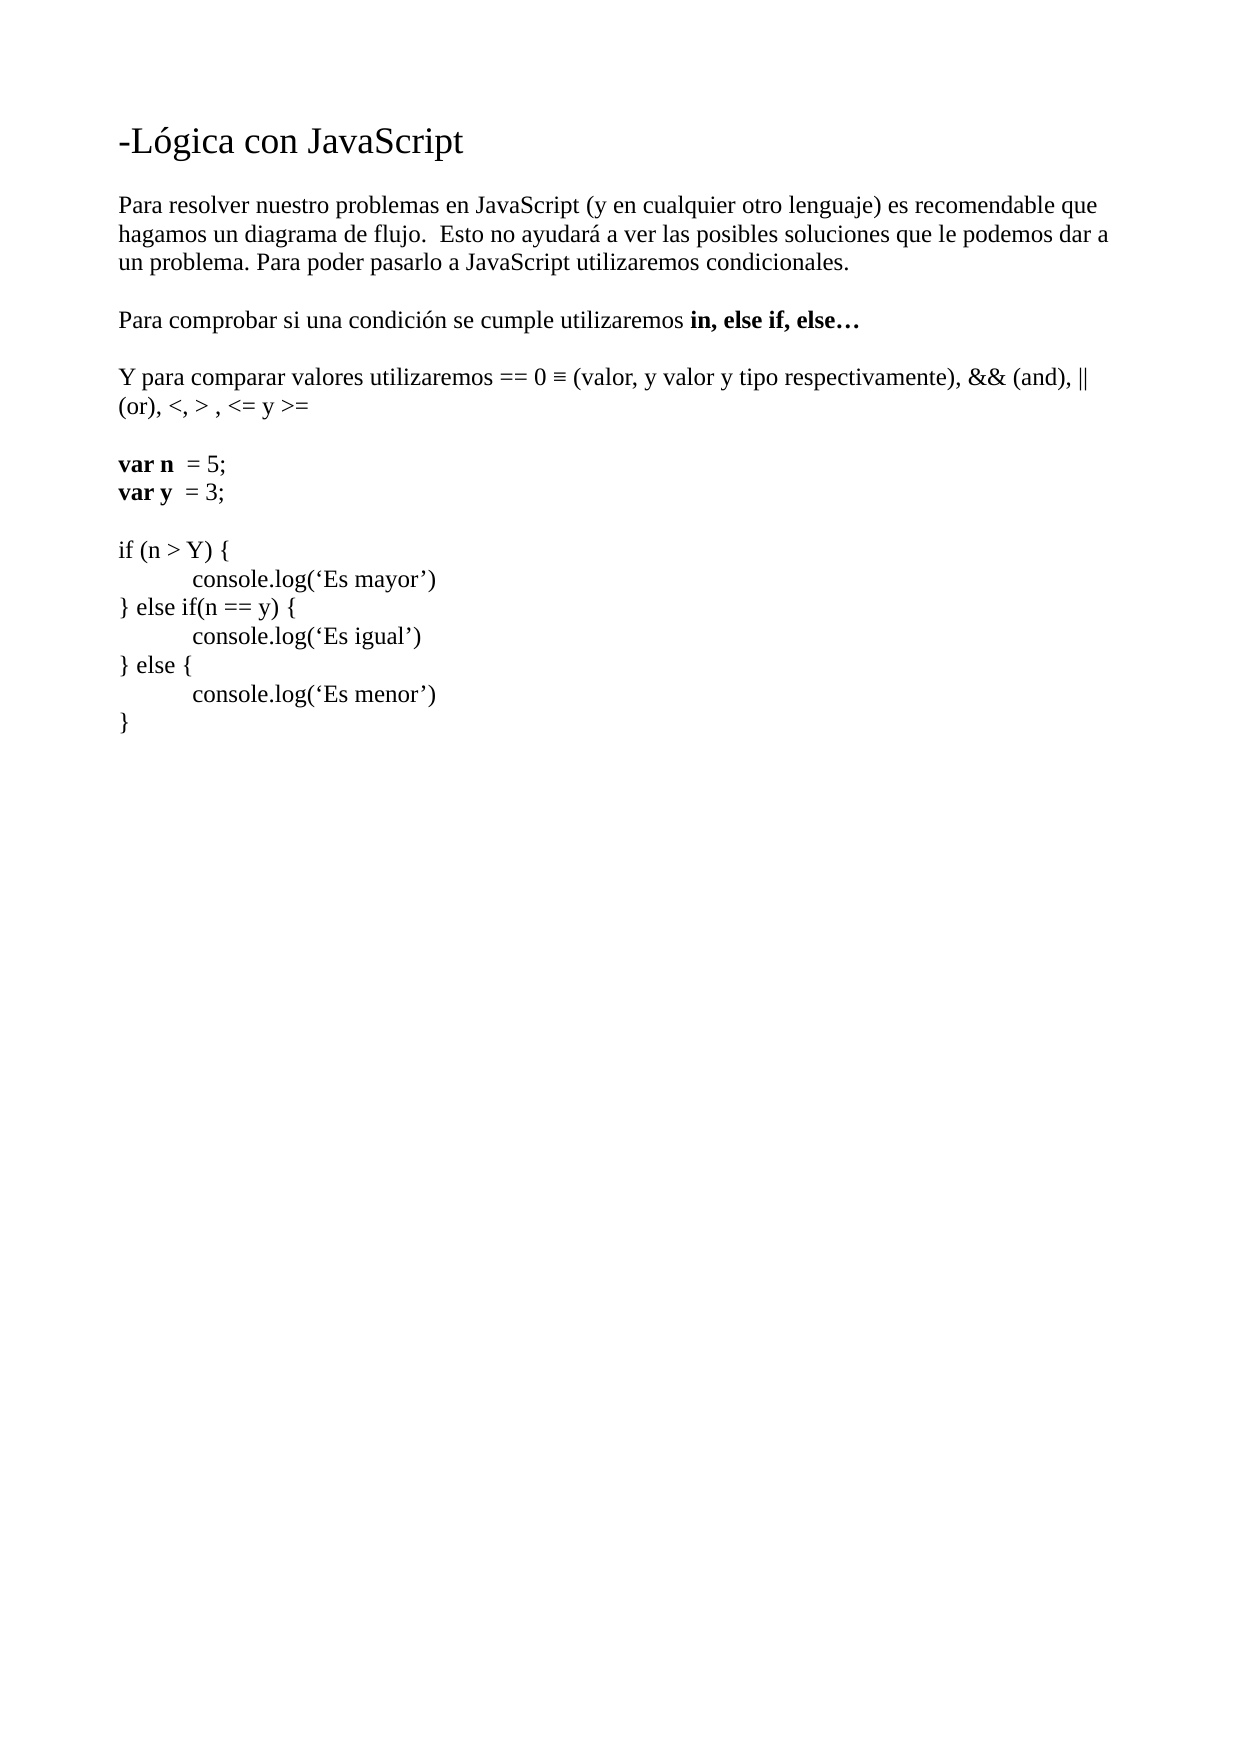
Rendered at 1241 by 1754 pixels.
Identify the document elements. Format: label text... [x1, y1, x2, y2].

text var n = 5; [118, 449, 1122, 477]
text if (n > Y) { [118, 535, 1122, 564]
text Para comprobar si una condición se cumple utilizaremos in, else if, else… [118, 305, 1122, 334]
text } [118, 707, 1122, 736]
text Y para comparar valores utilizaremos == 0 ≡ (valor, y valor y tipo respectivamente), && (and), || (or), <, > , <= y >= [118, 362, 1122, 420]
text } else { [118, 650, 1122, 679]
text var y = 3; [118, 477, 1122, 506]
text console.log(‘Es igual’) [118, 621, 1122, 650]
text console.log(‘Es menor’) [118, 679, 1122, 707]
text Para resolver nuestro problemas en JavaScript (y en cualquier otro lenguaje) es recomendable que hagamos un diagrama de flujo. Esto no ayudará a ver las posibles soluciones que le podemos dar a un problema. Para poder pasarlo a JavaScript utilizaremos condicionales. [118, 190, 1122, 276]
text } else if(n == y) { [118, 592, 1122, 621]
text -Lógica con JavaScript [118, 118, 1122, 161]
text console.log(‘Es mayor’) [118, 564, 1122, 592]
